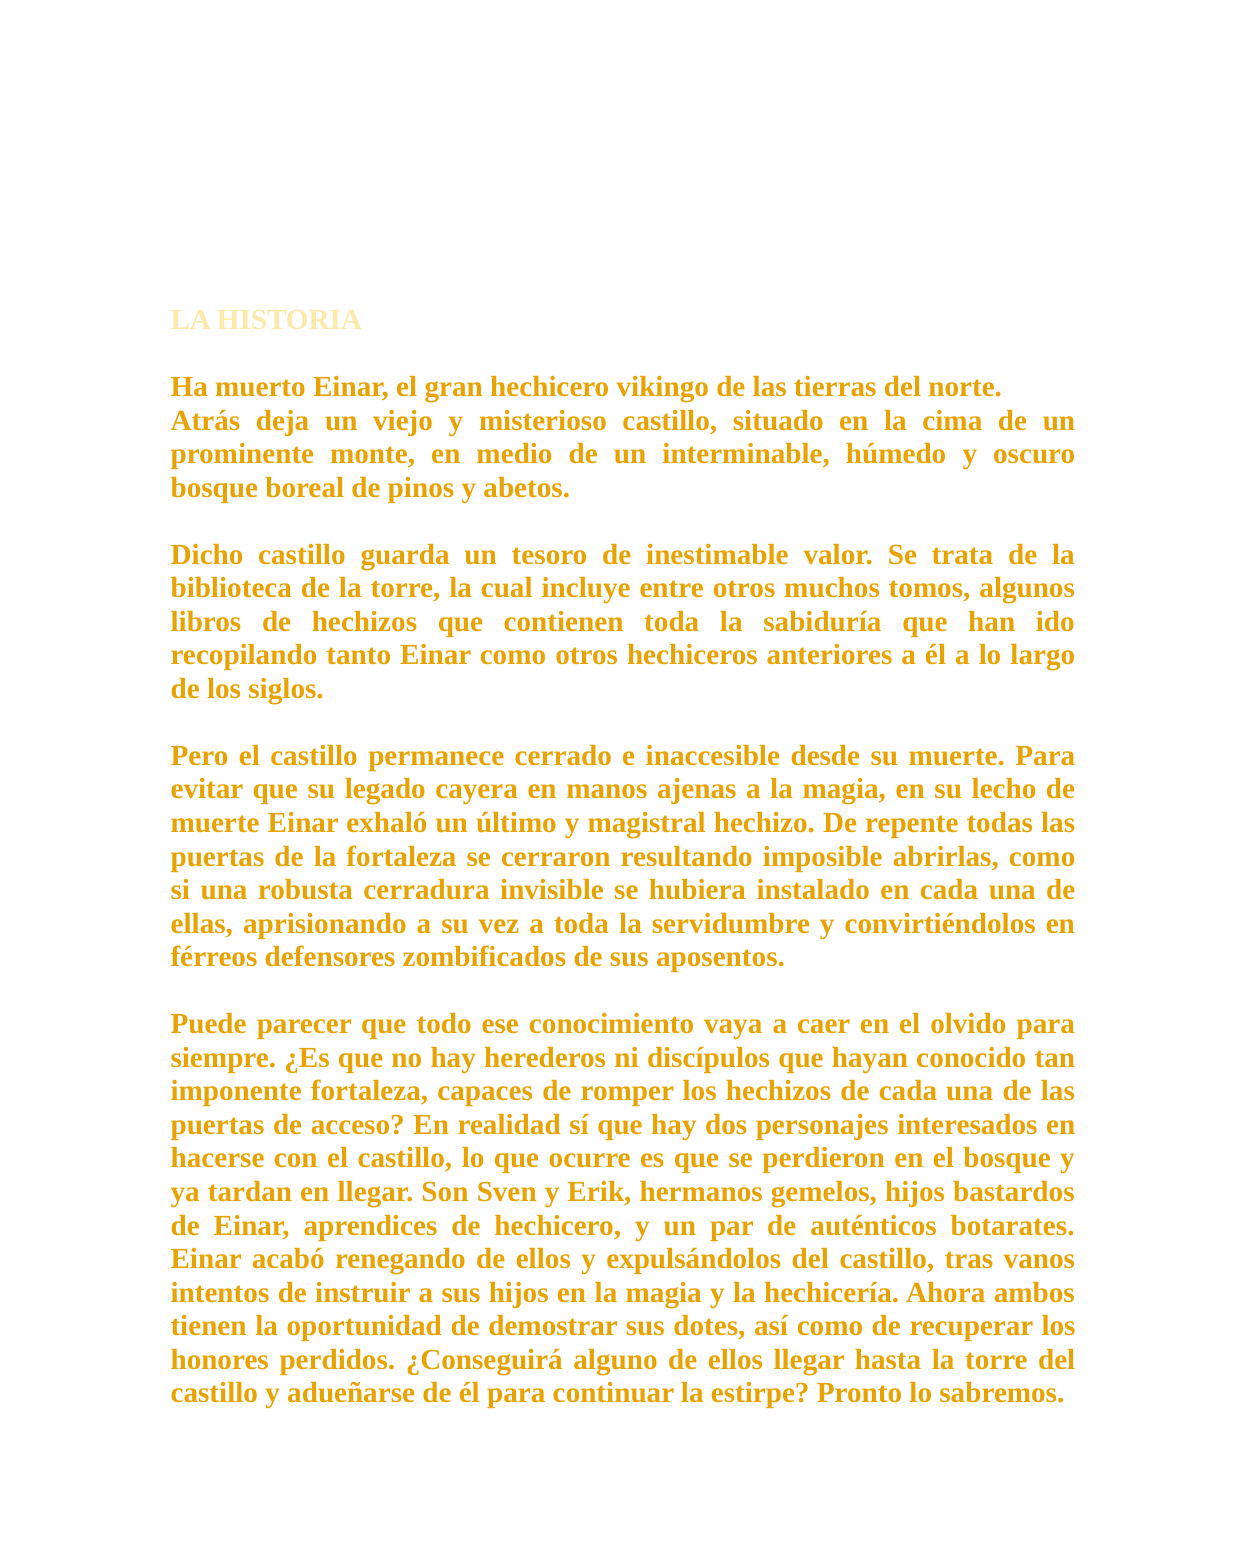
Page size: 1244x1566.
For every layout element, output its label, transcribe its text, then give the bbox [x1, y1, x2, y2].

text LA HISTORIA [170, 302, 1076, 336]
text Ha muerto Einar, el gran hechicero vikingo de las tierras del norte. [170, 369, 1076, 403]
text Dicho castillo guarda un tesoro de inestimable valor. Se trata de la biblioteca de la torre, la cual incluye entre otros muchos tomos, algunos libros de hechizos que contienen toda la sabiduría que han ido recopilando tanto Einar como otros hechiceros anteriores a él a lo largo de los siglos. [170, 537, 1076, 704]
text Atrás deja un viejo y misterioso castillo, situado en la cima de un prominente monte, en medio de un interminable, húmedo y oscuro bosque boreal de pinos y abetos. [170, 403, 1076, 503]
text Puede parecer que todo ese conocimiento vaya a caer en el olvido para siempre. ¿Es que no hay herederos ni discípulos que hayan conocido tan imponente fortaleza, capaces de romper los hechizos de cada una de las puertas de acceso? En realidad sí que hay dos personajes interesados en hacerse con el castillo, lo que ocurre es que se perdieron en el bosque y ya tardan en llegar. Son Sven y Erik, hermanos gemelos, hijos bastardos de Einar, aprendices de hechicero, y un par de auténticos botarates. Einar acabó renegando de ellos y expulsándolos del castillo, tras vanos intentos de instruir a sus hijos en la magia y la hechicería. Ahora ambos tienen la oportunidad de demostrar sus dotes, así como de recuperar los honores perdidos. ¿Conseguirá alguno de ellos llegar hasta la torre del castillo y adueñarse de él para continuar la estirpe? Pronto lo sabremos. [170, 1006, 1076, 1409]
text Pero el castillo permanece cerrado e inaccesible desde su muerte. Para evitar que su legado cayera en manos ajenas a la magia, en su lecho de muerte Einar exhaló un último y magistral hechizo. De repente todas las puertas de la fortaleza se cerraron resultando imposible abrirlas, como si una robusta cerradura invisible se hubiera instalado en cada una de ellas, aprisionando a su vez a toda la servidumbre y convirtiéndolos en férreos defensores zombificados de sus aposentos. [170, 738, 1076, 973]
